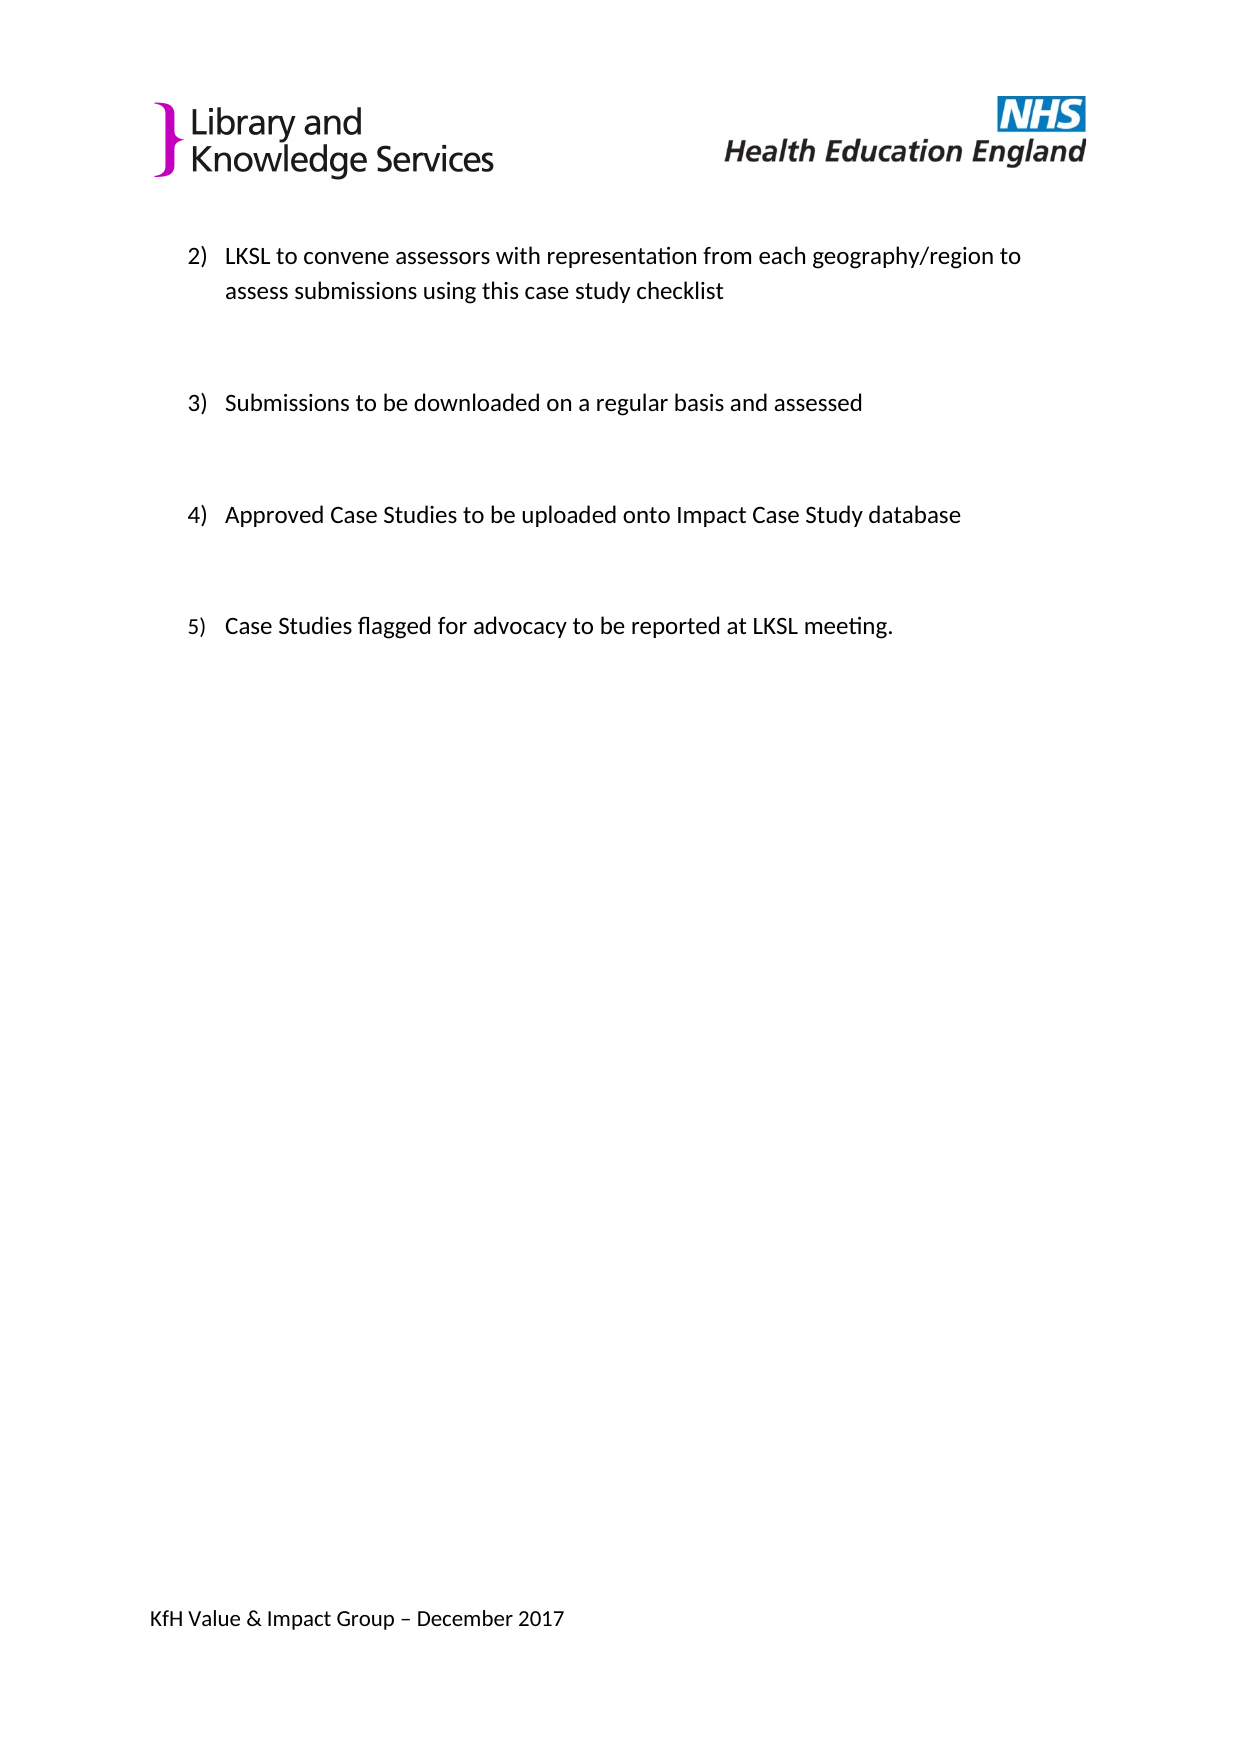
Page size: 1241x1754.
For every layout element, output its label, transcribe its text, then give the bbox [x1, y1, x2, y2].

list Submissions to be downloaded on a regular basis and assessed [187, 387, 1090, 418]
list Approved Case Studies to be uploaded onto Impact Case Study database [187, 499, 1090, 529]
list LKSL to convene assessors with representation from each geography/region to assess submissions using this case study checklist [187, 240, 1090, 306]
list Case Studies flagged for advocacy to be reported at LKSL meeting. [187, 610, 1090, 641]
